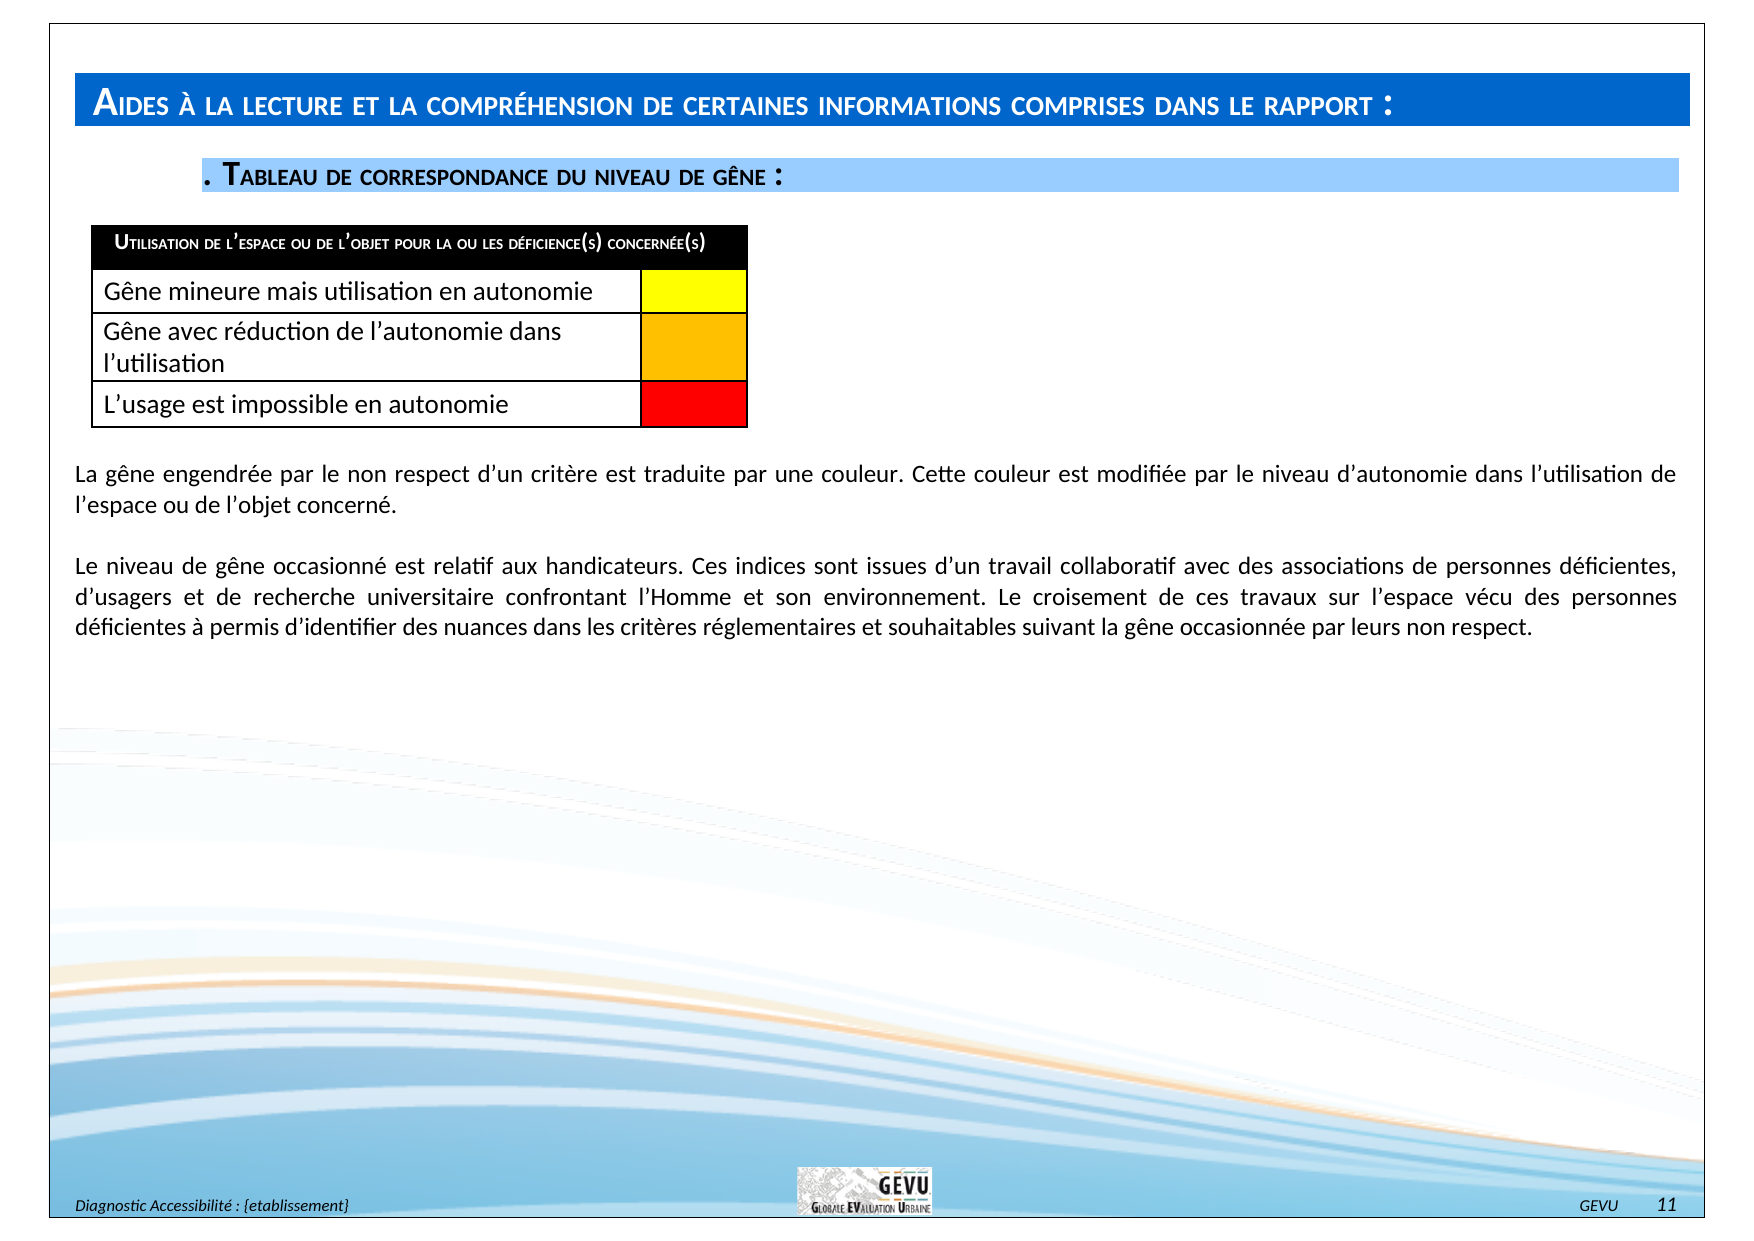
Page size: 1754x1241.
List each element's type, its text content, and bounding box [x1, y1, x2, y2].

text Le niveau de gêne occasionné est relatif aux handicateurs. Ces indices sont issues d’un travail collaboratif avec des associations de personnes déficientes, d’usagers et de recherche universitaire confrontant l’Homme et son environnement. Le croisement de ces travaux sur l’espace vécu des personnes déficientes à permis d’identifier des nuances dans les critères réglementaires et souhaitables suivant la gêne occasionnée par leurs non respect. [75, 550, 1679, 642]
subtitle Aides à la lecture et la compréhension de certaines informations comprises dans le rapport : [75, 73, 1690, 126]
subtitle Tableau de correspondance du niveau de gêne : [202, 158, 1679, 192]
table_cell [642, 270, 746, 312]
text La gêne engendrée par le non respect d’un critère est traduite par une couleur. Cette couleur est modifiée par le niveau d’autonomie dans l’utilisation de l’espace ou de l’objet concerné. [75, 459, 1679, 520]
table_cell Gêne mineure mais utilisation en autonomie [93, 270, 640, 312]
table_cell [642, 314, 746, 380]
table_cell Gêne avec réduction de l’autonomie dans l’utilisation [93, 314, 640, 380]
table_cell L’usage est impossible en autonomie [93, 382, 640, 426]
table_cell [642, 382, 746, 426]
table_header Utilisation de l’espace ou de l’objet pour la ou les déficience(s) concernée(s) [93, 227, 746, 268]
picture [476, 850, 1277, 1217]
